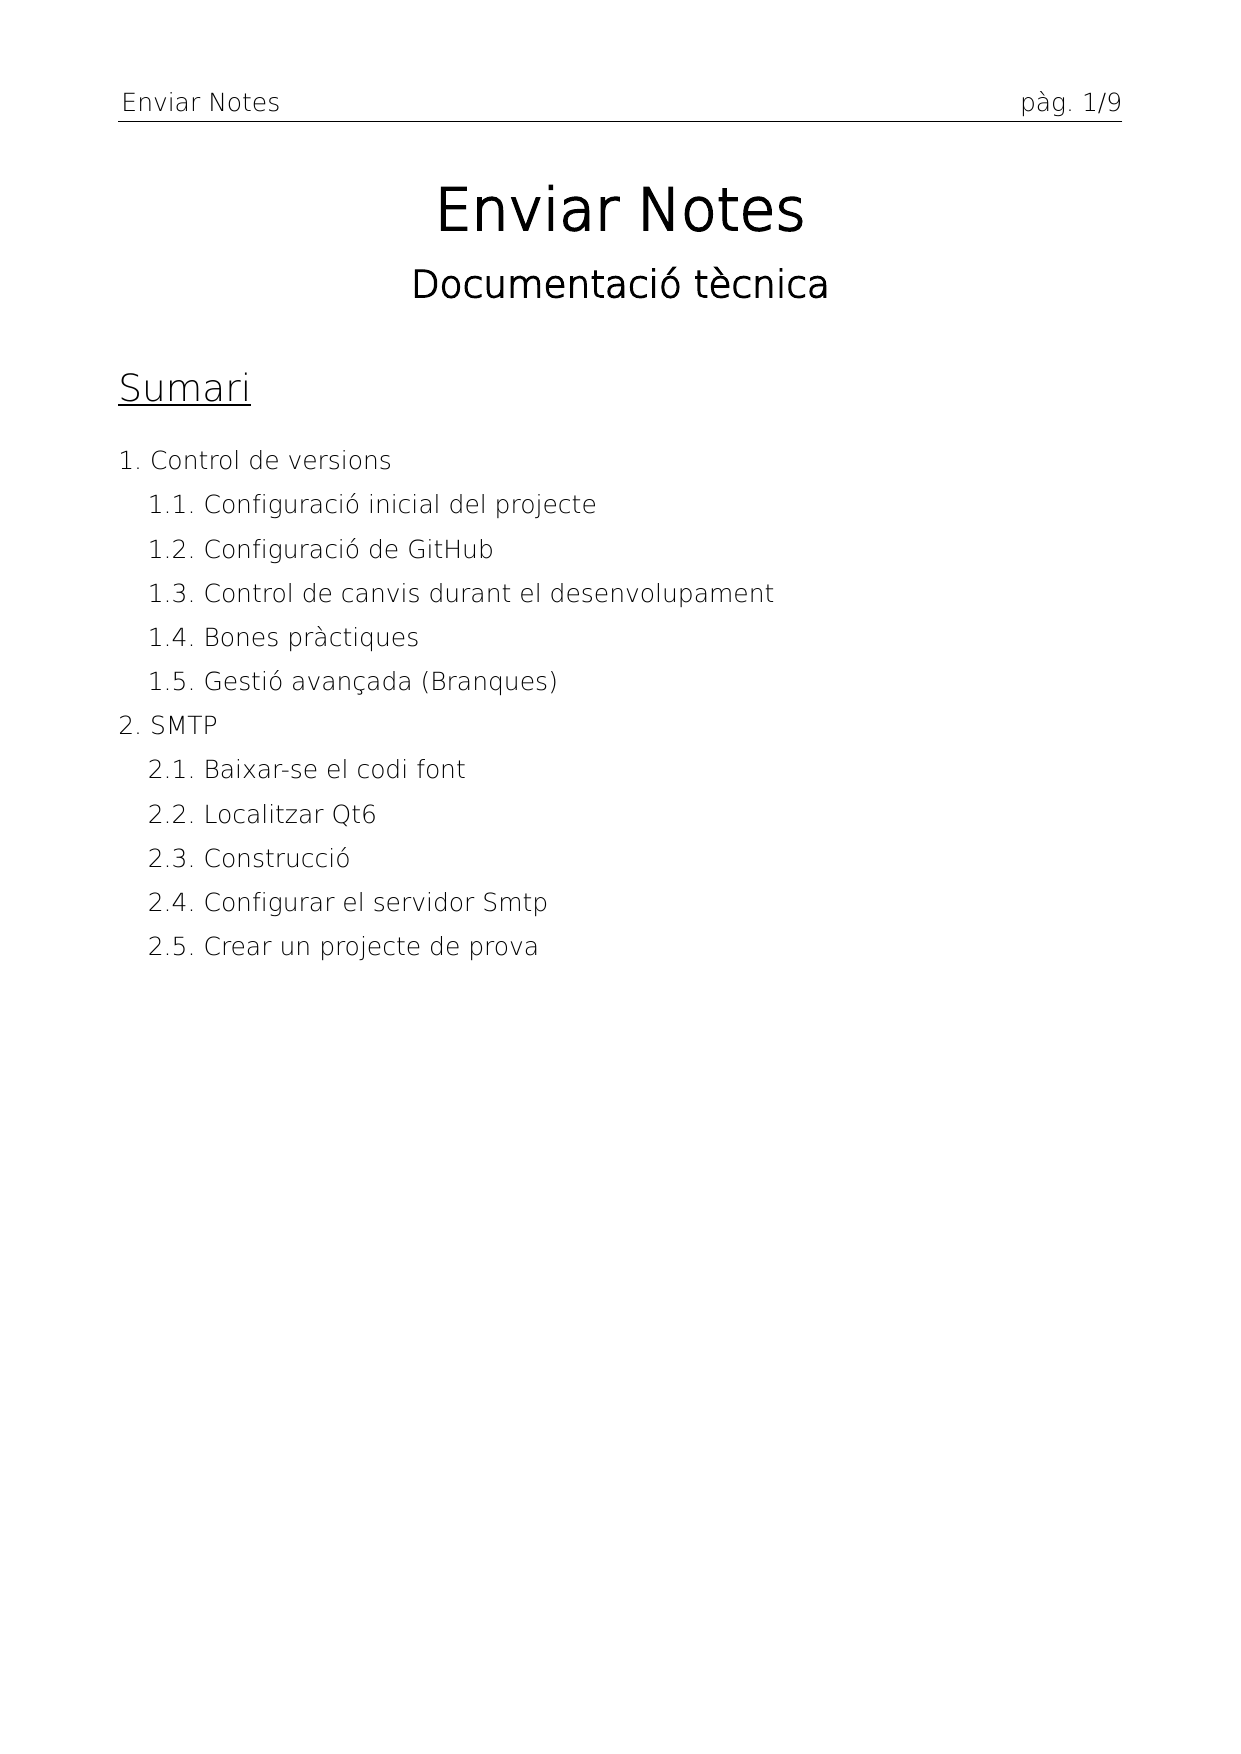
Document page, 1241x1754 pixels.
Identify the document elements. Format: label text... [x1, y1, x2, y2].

subtitle Documentació tècnica [118, 262, 1122, 306]
text 1. Control de versions [118, 446, 1122, 476]
text 2.2. Localitzar Qt6 [148, 800, 1122, 829]
text 1.3. Control de canvis durant el desenvolupament [148, 579, 1122, 608]
text 1.2. Configuració de GitHub [148, 535, 1122, 564]
text 1.1. Configuració inicial del projecte [148, 491, 1122, 520]
text 2. SMTP [118, 711, 1122, 741]
text 2.5. Crear un projecte de prova [148, 932, 1122, 961]
text 2.1. Baixar-se el codi font [148, 756, 1122, 785]
text 1.5. Gestió avançada (Branques) [148, 667, 1122, 696]
text 2.4. Configurar el servidor Smtp [148, 888, 1122, 917]
text 2.3. Construcció [148, 844, 1122, 873]
title Enviar Notes [118, 176, 1122, 244]
text Sumari [118, 367, 1122, 410]
text 1.4. Bones pràctiques [148, 623, 1122, 652]
